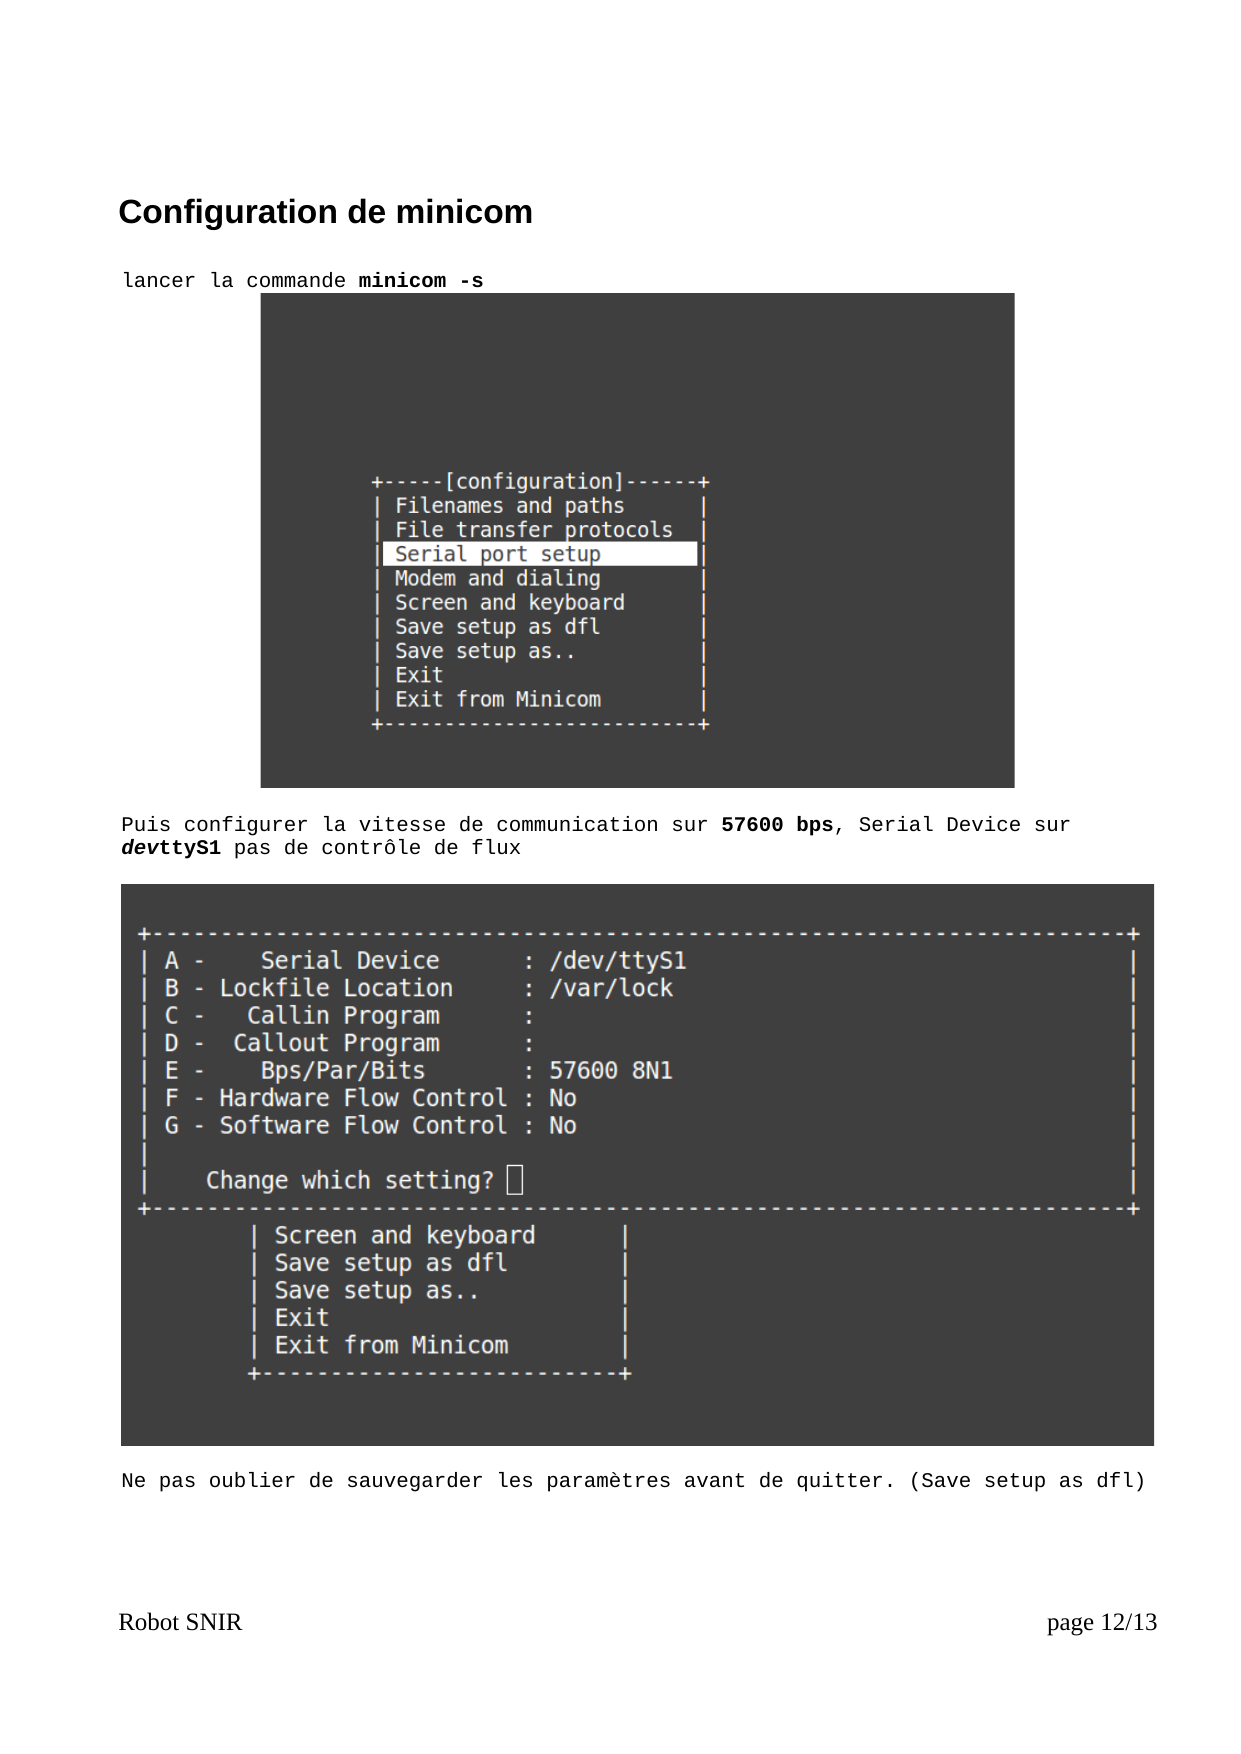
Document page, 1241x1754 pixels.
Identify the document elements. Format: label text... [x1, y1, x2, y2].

text Ne pas oublier de sauvegarder les paramètres avant de quitter. (Save setup as dfl) [118, 1470, 1157, 1493]
text lancer la commande minicom -s [118, 270, 1157, 293]
picture [121, 884, 1155, 1446]
picture [260, 293, 1015, 788]
text Puis configurer la vitesse de communication sur 57600 bps, Serial Device sur devttyS1 pas de contrôle de flux [118, 814, 1157, 861]
subtitle Configuration de minicom [118, 192, 1157, 231]
